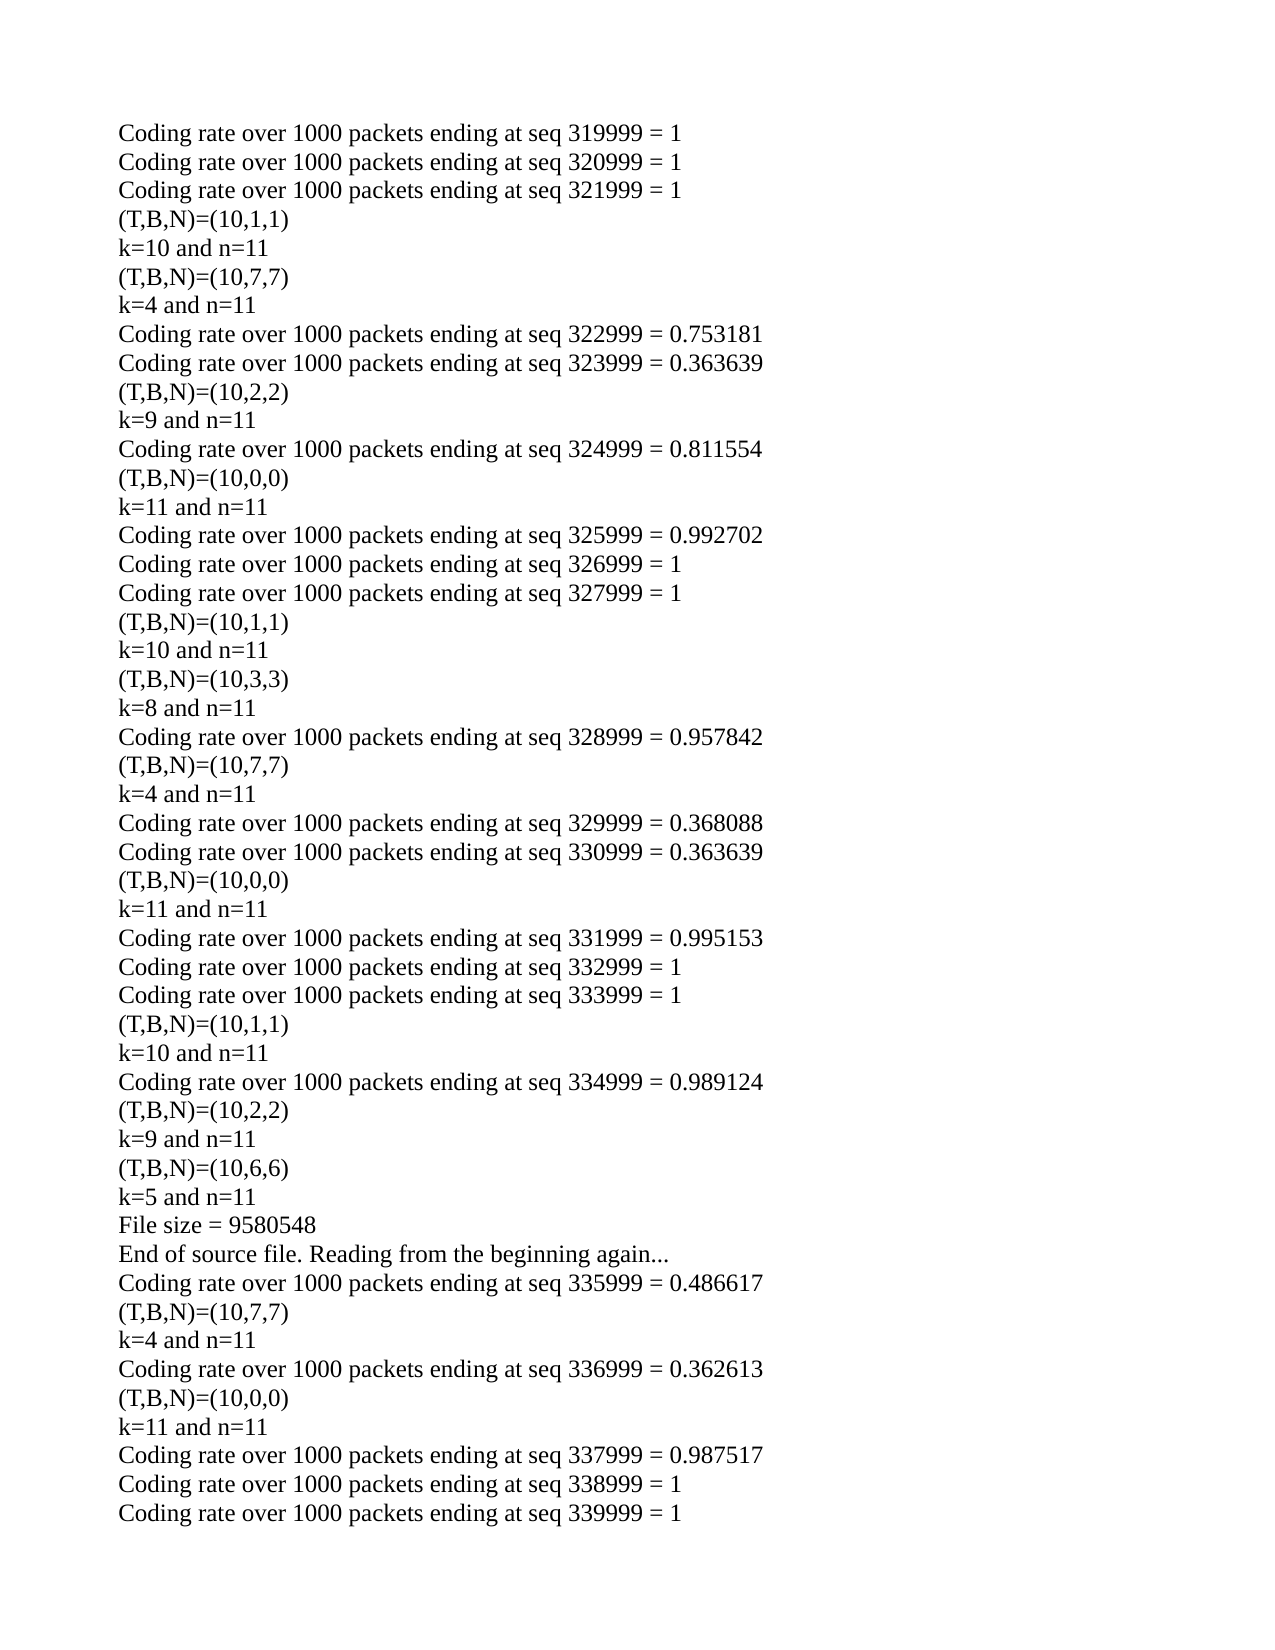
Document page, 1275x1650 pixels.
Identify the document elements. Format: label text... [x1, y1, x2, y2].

text Coding rate over 1000 packets ending at seq 339999 = 1 [118, 1498, 1157, 1527]
text Coding rate over 1000 packets ending at seq 334999 = 0.989124 [118, 1067, 1157, 1096]
text (T,B,N)=(10,7,7) [118, 1297, 1157, 1326]
text Coding rate over 1000 packets ending at seq 323999 = 0.363639 [118, 348, 1157, 377]
text k=10 and n=11 [118, 636, 1157, 664]
text Coding rate over 1000 packets ending at seq 325999 = 0.992702 [118, 521, 1157, 549]
text k=10 and n=11 [118, 233, 1157, 262]
text Coding rate over 1000 packets ending at seq 324999 = 0.811554 [118, 434, 1157, 463]
text k=11 and n=11 [118, 1412, 1157, 1441]
text (T,B,N)=(10,1,1) [118, 607, 1157, 636]
text (T,B,N)=(10,3,3) [118, 664, 1157, 693]
text (T,B,N)=(10,0,0) [118, 866, 1157, 894]
text End of source file. Reading from the beginning again... [118, 1239, 1157, 1268]
text Coding rate over 1000 packets ending at seq 329999 = 0.368088 [118, 808, 1157, 837]
text (T,B,N)=(10,2,2) [118, 1096, 1157, 1124]
text (T,B,N)=(10,1,1) [118, 204, 1157, 233]
text File size = 9580548 [118, 1211, 1157, 1239]
text Coding rate over 1000 packets ending at seq 319999 = 1 [118, 118, 1157, 147]
text (T,B,N)=(10,0,0) [118, 463, 1157, 492]
text Coding rate over 1000 packets ending at seq 332999 = 1 [118, 952, 1157, 981]
text Coding rate over 1000 packets ending at seq 335999 = 0.486617 [118, 1268, 1157, 1297]
text k=9 and n=11 [118, 1124, 1157, 1153]
text Coding rate over 1000 packets ending at seq 336999 = 0.362613 [118, 1354, 1157, 1383]
text k=4 and n=11 [118, 291, 1157, 319]
text Coding rate over 1000 packets ending at seq 331999 = 0.995153 [118, 923, 1157, 952]
text k=9 and n=11 [118, 406, 1157, 434]
text Coding rate over 1000 packets ending at seq 330999 = 0.363639 [118, 837, 1157, 866]
text (T,B,N)=(10,7,7) [118, 262, 1157, 291]
text (T,B,N)=(10,0,0) [118, 1383, 1157, 1412]
text k=4 and n=11 [118, 1326, 1157, 1354]
text (T,B,N)=(10,7,7) [118, 751, 1157, 779]
text Coding rate over 1000 packets ending at seq 322999 = 0.753181 [118, 319, 1157, 348]
text Coding rate over 1000 packets ending at seq 338999 = 1 [118, 1469, 1157, 1498]
text Coding rate over 1000 packets ending at seq 326999 = 1 [118, 549, 1157, 578]
text k=10 and n=11 [118, 1038, 1157, 1067]
text k=8 and n=11 [118, 693, 1157, 722]
text k=5 and n=11 [118, 1182, 1157, 1211]
text Coding rate over 1000 packets ending at seq 333999 = 1 [118, 981, 1157, 1009]
text (T,B,N)=(10,6,6) [118, 1153, 1157, 1182]
text (T,B,N)=(10,2,2) [118, 377, 1157, 406]
text Coding rate over 1000 packets ending at seq 328999 = 0.957842 [118, 722, 1157, 751]
text Coding rate over 1000 packets ending at seq 337999 = 0.987517 [118, 1441, 1157, 1469]
text (T,B,N)=(10,1,1) [118, 1009, 1157, 1038]
text k=11 and n=11 [118, 894, 1157, 923]
text Coding rate over 1000 packets ending at seq 321999 = 1 [118, 176, 1157, 204]
text Coding rate over 1000 packets ending at seq 320999 = 1 [118, 147, 1157, 176]
text Coding rate over 1000 packets ending at seq 327999 = 1 [118, 578, 1157, 607]
text k=4 and n=11 [118, 779, 1157, 808]
text k=11 and n=11 [118, 492, 1157, 521]
